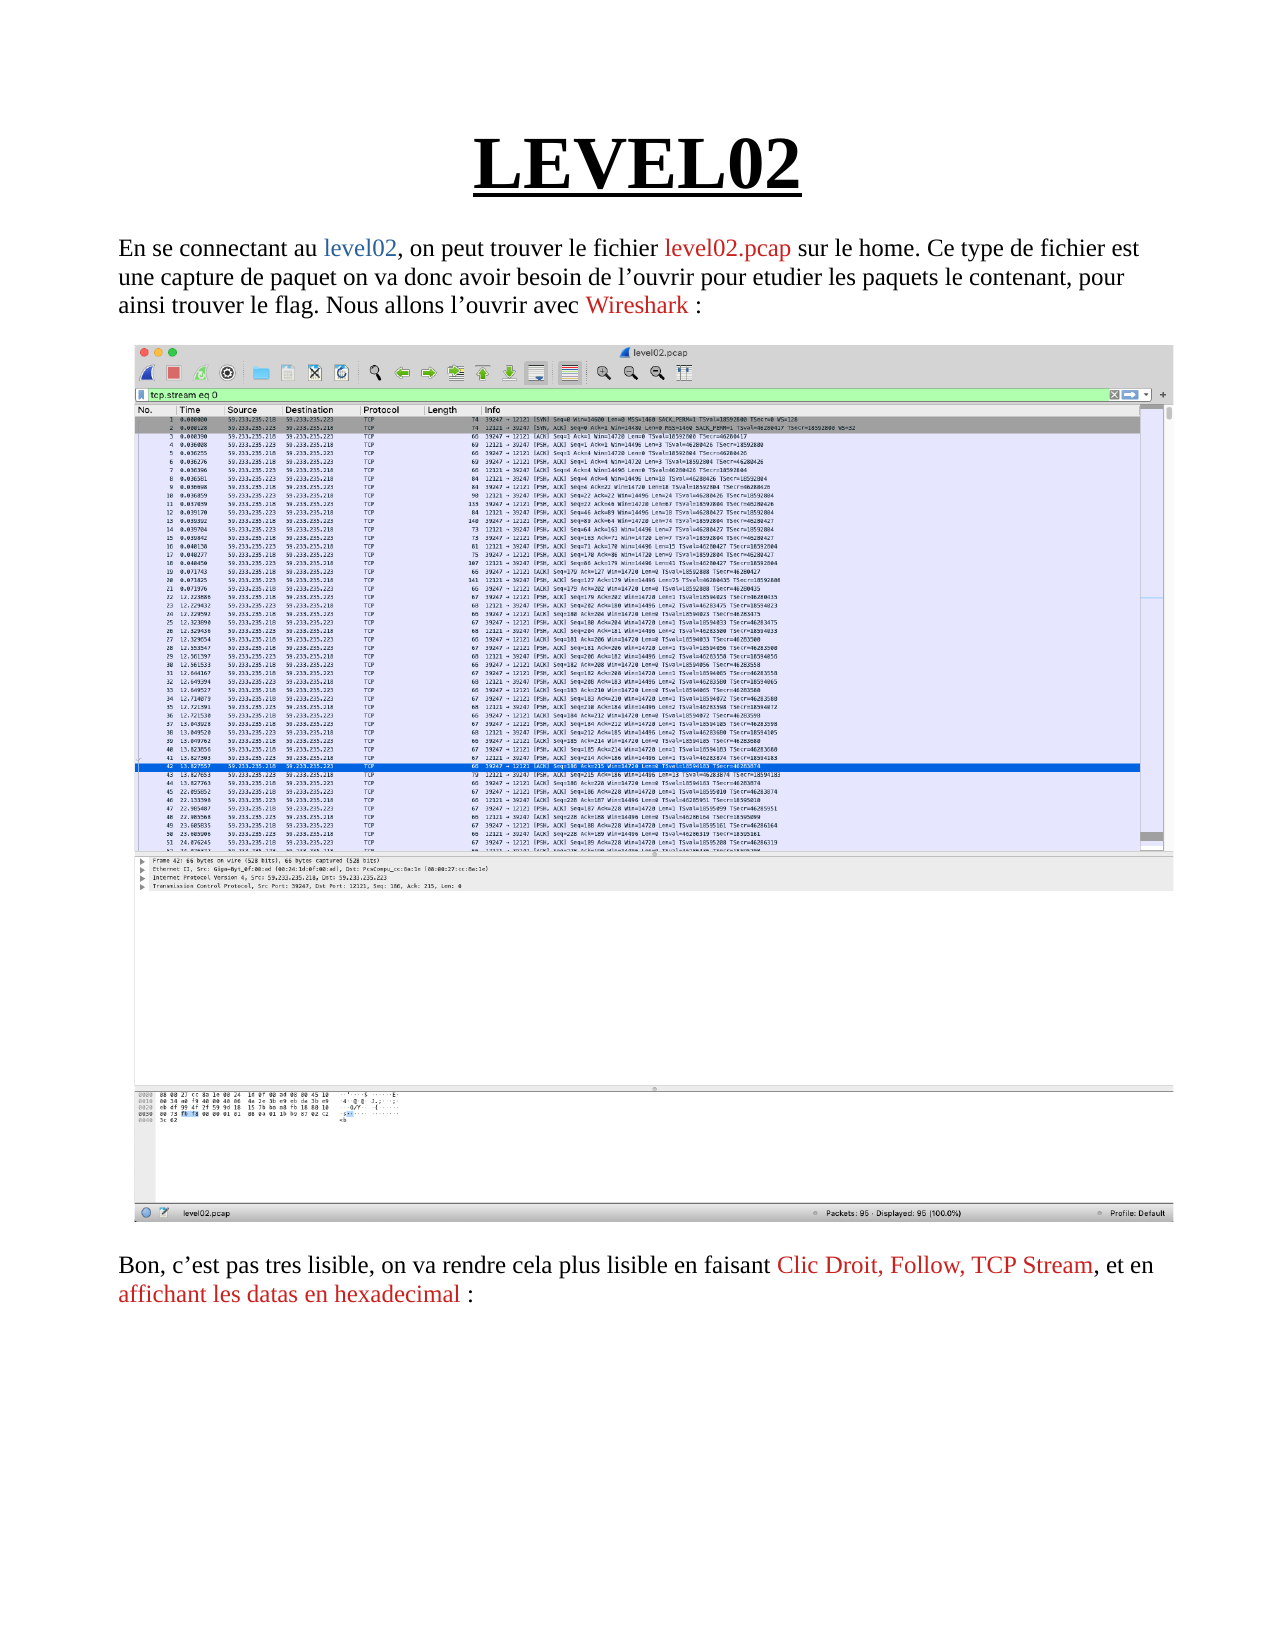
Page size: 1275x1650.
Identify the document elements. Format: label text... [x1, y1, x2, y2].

text En se connectant au level02, on peut trouver le fichier level02.pcap sur le home. Ce type de fichier est une capture de paquet on va donc avoir besoin de l’ouvrir pour etudier les paquets le contenant, pour ainsi trouver le flag. Nous allons l’ouvrir avec Wireshark : [118, 233, 1157, 319]
text LEVEL02 [118, 118, 1157, 204]
text Bon, c’est pas tres lisible, on va rendre cela plus lisible en faisant Clic Droit, Follow, TCP Stream, et en affichant les datas en hexadecimal : [118, 1250, 1157, 1308]
picture [134, 345, 1174, 1222]
